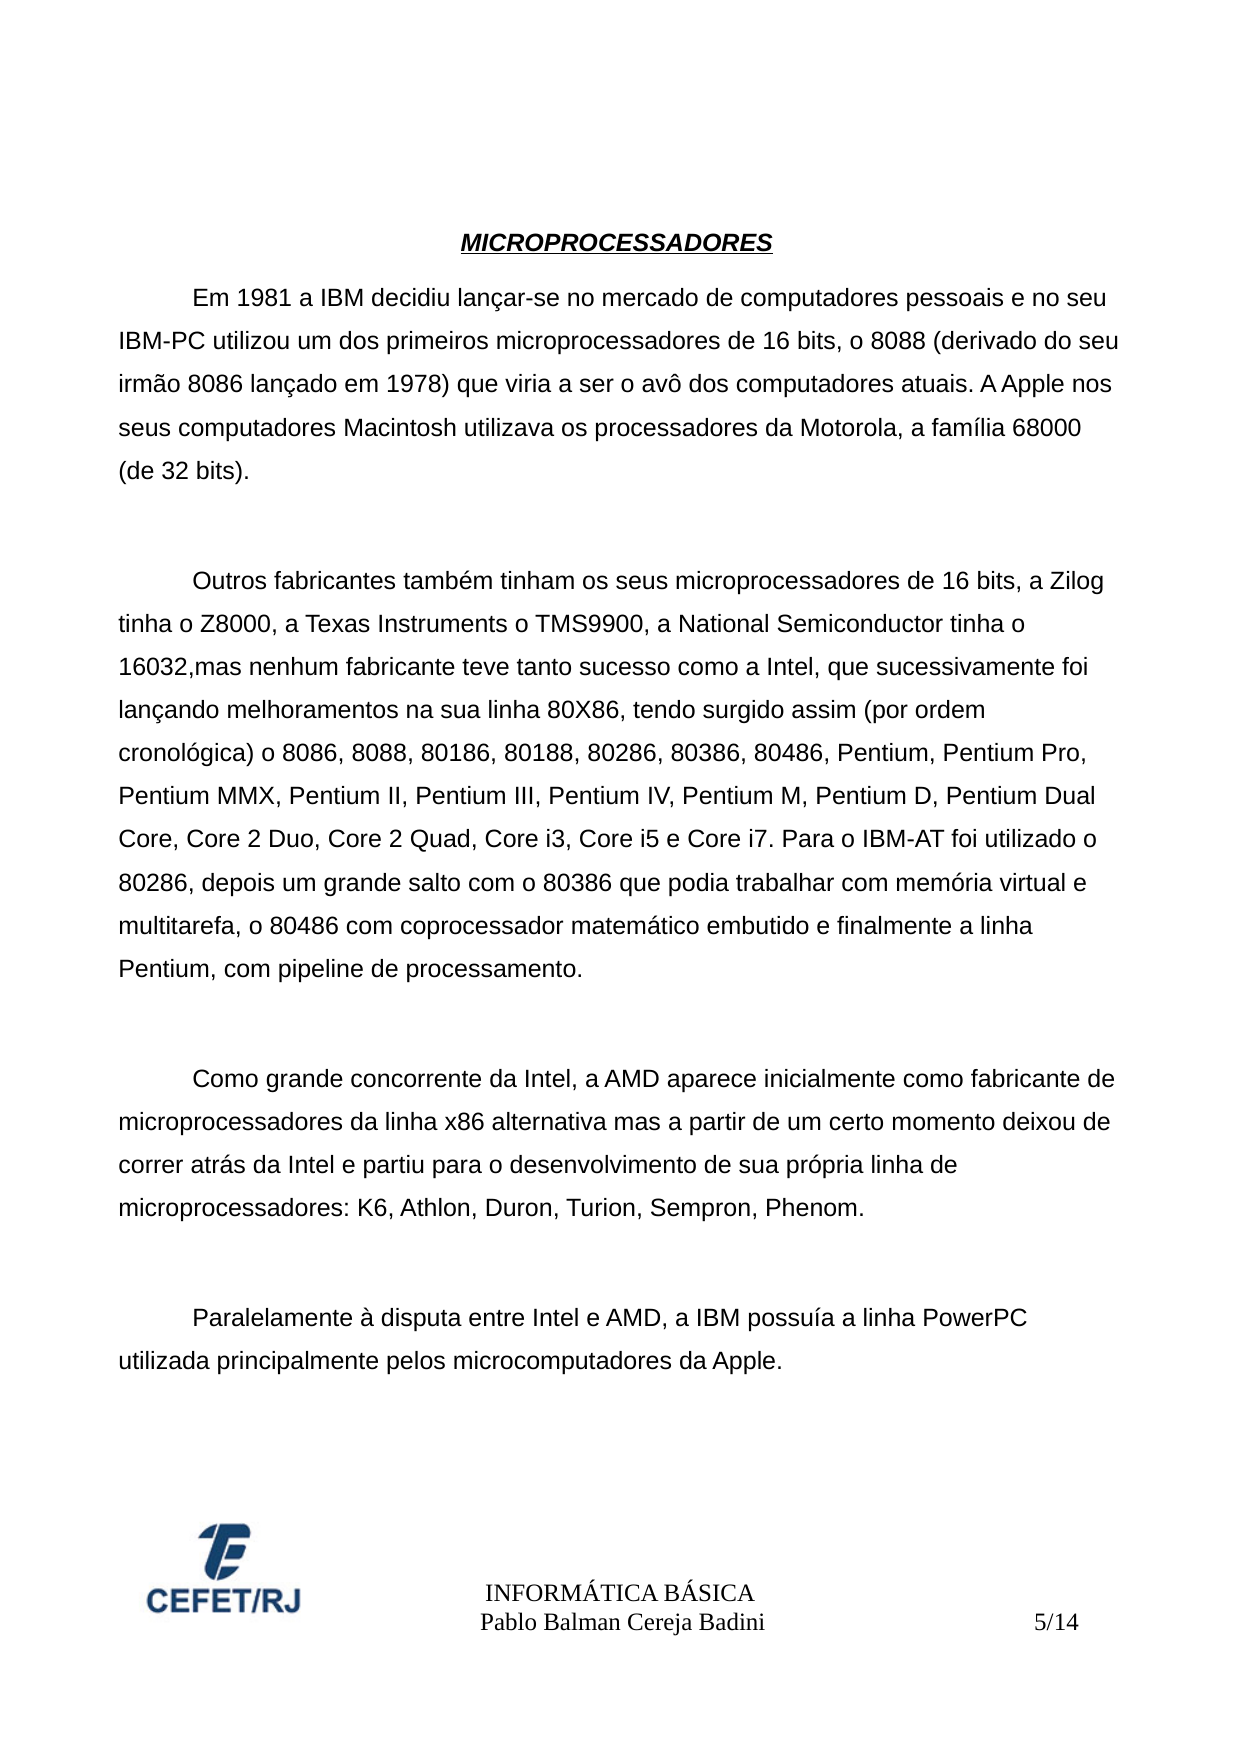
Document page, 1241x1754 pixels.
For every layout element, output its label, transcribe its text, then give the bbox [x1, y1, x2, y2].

text Em 1981 a IBM decidiu lançar-se no mercado de computadores pessoais e no seu IBM-PC utilizou um dos primeiros microprocessadores de 16 bits, o 8088 (derivado do seu irmão 8086 lançado em 1978) que viria a ser o avô dos computadores atuais. A Apple nos seus computadores Macintosh utilizava os processadores da Motorola, a família 68000 (de 32 bits). [118, 283, 1122, 484]
picture [129, 1512, 318, 1625]
text Como grande concorrente da Intel, a AMD aparece inicialmente como fabricante de microprocessadores da linha x86 alternativa mas a partir de um certo momento deixou de correr atrás da Intel e partiu para o desenvolvimento de sua própria linha de microprocessadores: K6, Athlon, Duron, Turion, Sempron, Phenom. [118, 1064, 1122, 1222]
text Outros fabricantes também tinham os seus microprocessadores de 16 bits, a Zilog tinha o Z8000, a Texas Instruments o TMS9900, a National Semiconductor tinha o 16032,mas nenhum fabricante teve tanto sucesso como a Intel, que sucessivamente foi lançando melhoramentos na sua linha 80X86, tendo surgido assim (por ordem cronológica) o 8086, 8088, 80186, 80188, 80286, 80386, 80486, Pentium, Pentium Pro, Pentium MMX, Pentium II, Pentium III, Pentium IV, Pentium M, Pentium D, Pentium Dual Core, Core 2 Duo, Core 2 Quad, Core i3, Core i5 e Core i7. Para o IBM-AT foi utilizado o 80286, depois um grande salto com o 80386 que podia trabalhar com memória virtual e multitarefa, o 80486 com coprocessador matemático embutido e finalmente a linha Pentium, com pipeline de processamento. [118, 566, 1122, 982]
text MICROPROCESSADORES [118, 228, 1122, 257]
text Paralelamente à disputa entre Intel e AMD, a IBM possuía a linha PowerPC utilizada principalmente pelos microcomputadores da Apple. [118, 1303, 1122, 1375]
